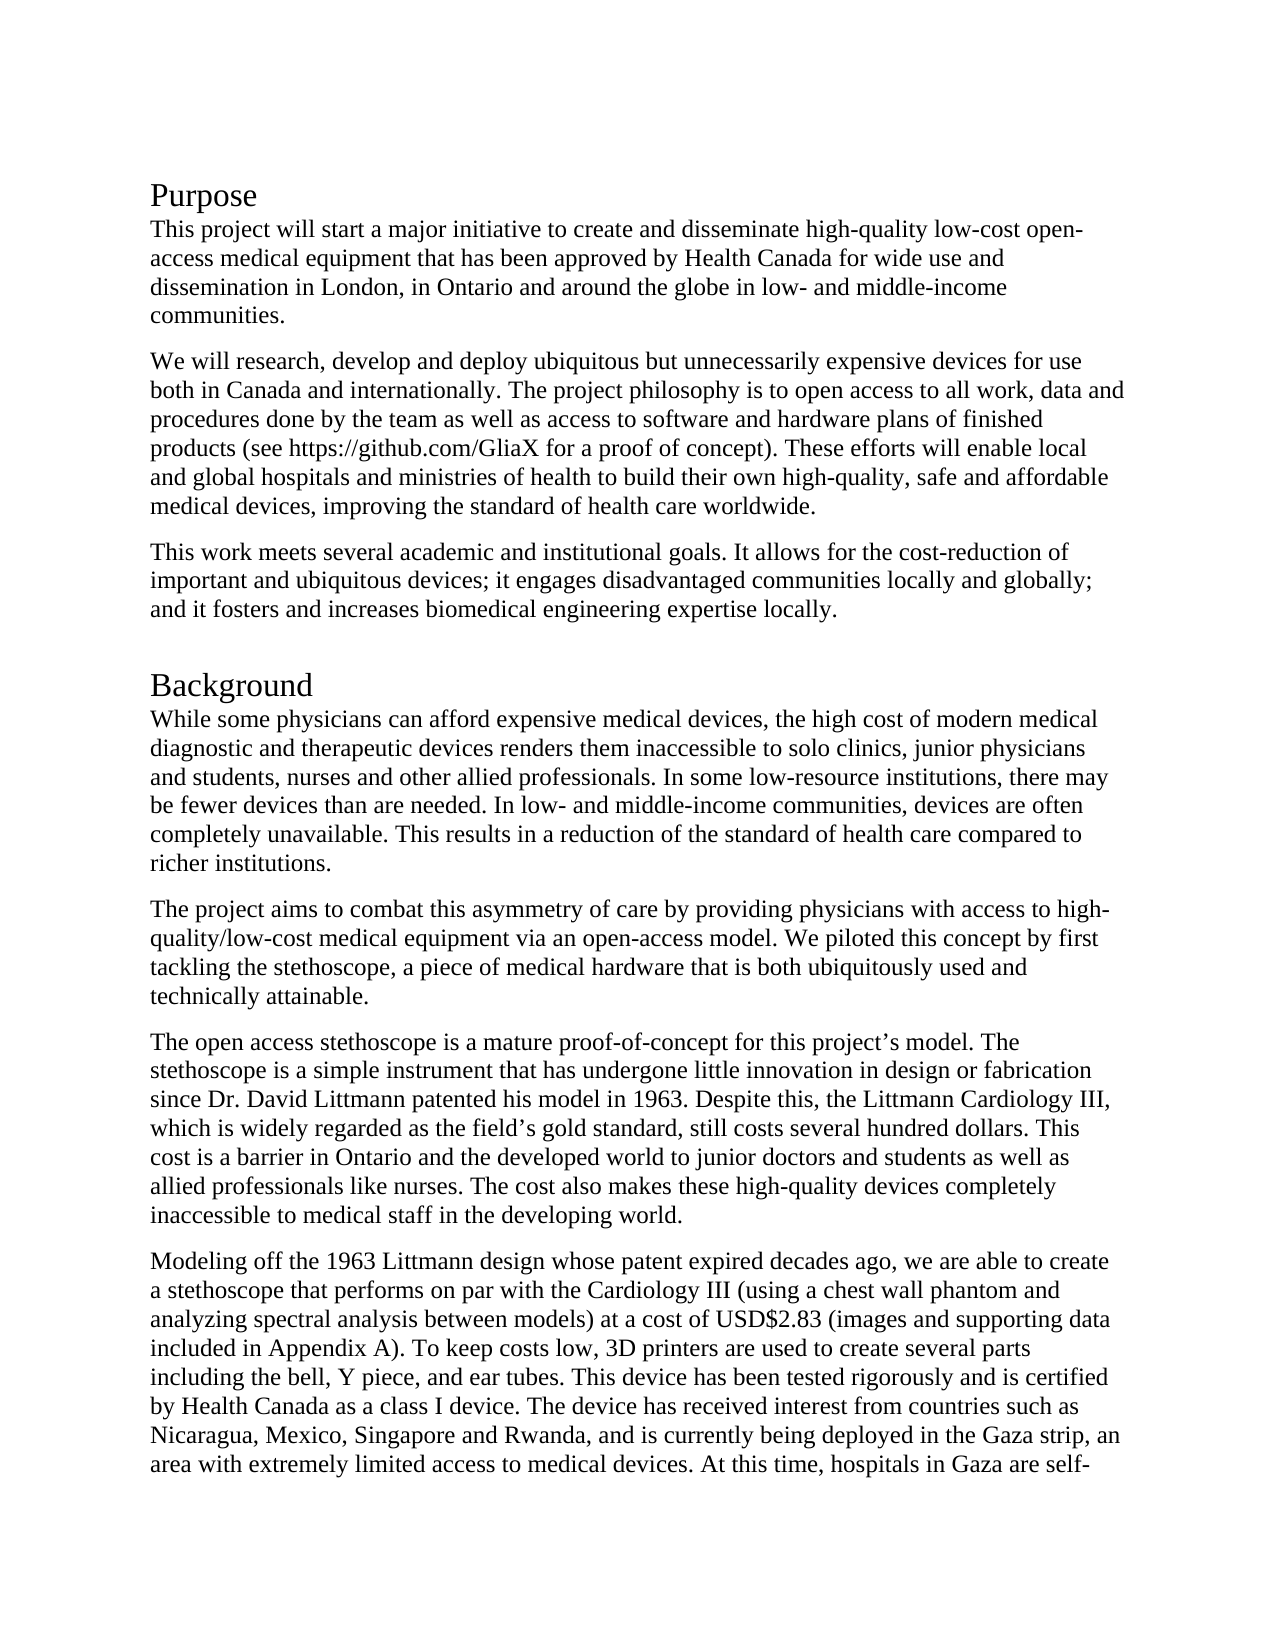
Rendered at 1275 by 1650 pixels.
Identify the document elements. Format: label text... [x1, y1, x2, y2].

text While some physicians can afford expensive medical devices, the high cost of modern medical diagnostic and therapeutic devices renders them inaccessible to solo clinics, junior physicians and students, nurses and other allied professionals. In some low-resource institutions, there may be fewer devices than are needed. In low- and middle-income communities, devices are often completely unavailable. This results in a reduction of the standard of health care compared to richer institutions. [150, 704, 1125, 877]
subtitle Background [150, 665, 1125, 703]
text The project aims to combat this asymmetry of care by providing physicians with access to high-quality/low-cost medical equipment via an open-access model. We piloted this concept by first tackling the stethoscope, a piece of medical hardware that is both ubiquitously used and technically attainable. [150, 894, 1125, 1010]
subtitle Purpose [150, 175, 1125, 213]
text This work meets several academic and institutional goals. It allows for the cost-reduction of important and ubiquitous devices; it engages disadvantaged communities locally and globally; and it fosters and increases biomedical engineering expertise locally. [150, 537, 1125, 623]
text We will research, develop and deploy ubiquitous but unnecessarily expensive devices for use both in Canada and internationally. The project philosophy is to open access to all work, data and procedures done by the team as well as access to software and hardware plans of finished products (see https://github.com/GliaX for a proof of concept). These efforts will enable local and global hospitals and ministries of health to build their own high-quality, safe and affordable medical devices, improving the standard of health care worldwide. [150, 346, 1125, 520]
text Modeling off the 1963 Littmann design whose patent expired decades ago, we are able to create a stethoscope that performs on par with the Cardiology III (using a chest wall phantom and analyzing spectral analysis between models) at a cost of USD$2.83 (images and supporting data included in Appendix A). To keep costs low, 3D printers are used to create several parts including the bell, Y piece, and ear tubes. This device has been tested rigorously and is certified by Health Canada as a class I device. The device has received interest from countries such as Nicaragua, Mexico, Singapore and Rwanda, and is currently being deployed in the Gaza strip, an area with extremely limited access to medical devices. At this time, hospitals in Gaza are self- [150, 1246, 1125, 1477]
text This project will start a major initiative to create and disseminate high-quality low-cost open-access medical equipment that has been approved by Health Canada for wide use and dissemination in London, in Ontario and around the globe in low- and middle-income communities. [150, 214, 1125, 329]
text The open access stethoscope is a mature proof-of-concept for this project’s model. The stethoscope is a simple instrument that has undergone little innovation in design or fabrication since Dr. David Littmann patented his model in 1963. Despite this, the Littmann Cardiology III, which is widely regarded as the field’s gold standard, still costs several hundred dollars. This cost is a barrier in Ontario and the developed world to junior doctors and students as well as allied professionals like nurses. The cost also makes these high-quality devices completely inaccessible to medical staff in the developing world. [150, 1027, 1125, 1229]
